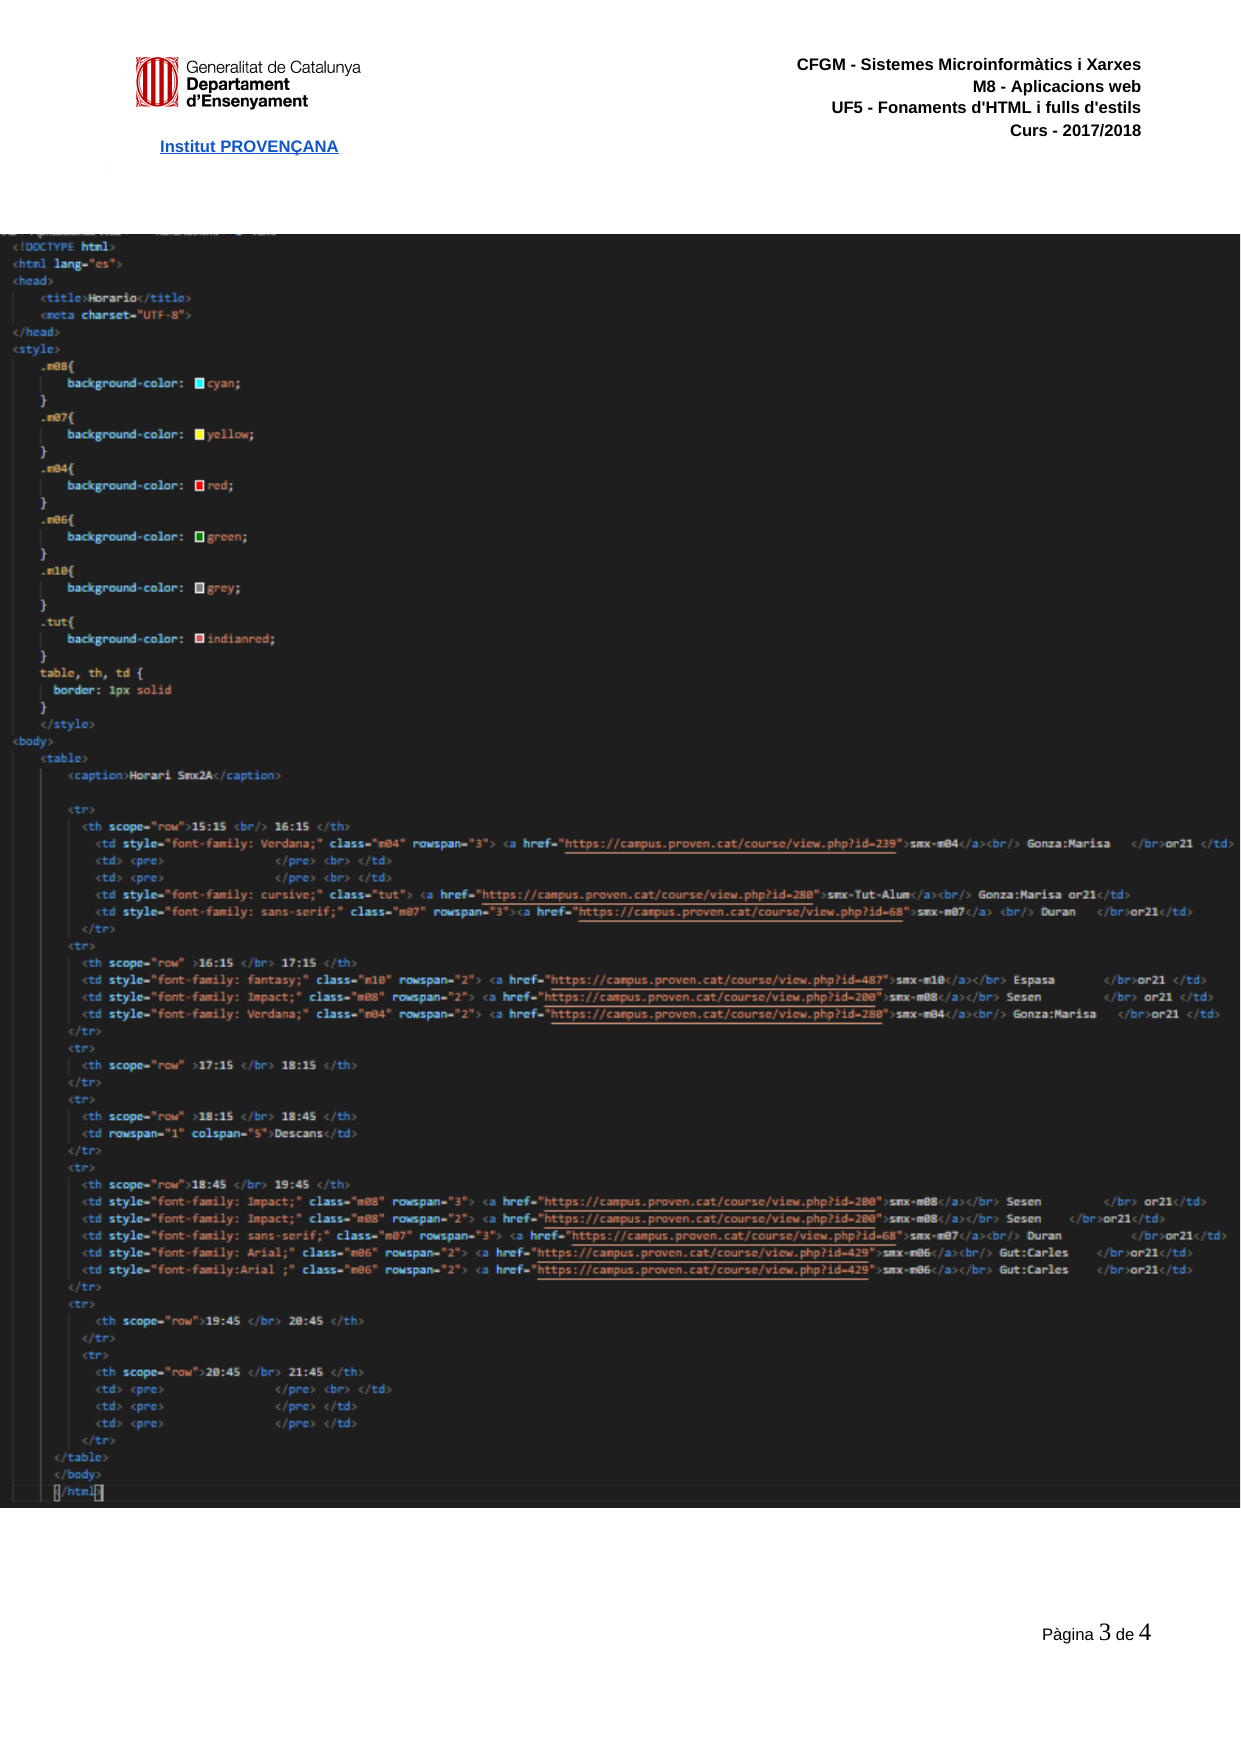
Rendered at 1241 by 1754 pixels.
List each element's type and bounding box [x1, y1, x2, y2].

picture [0, 234, 1241, 1508]
picture [99, 32, 397, 133]
